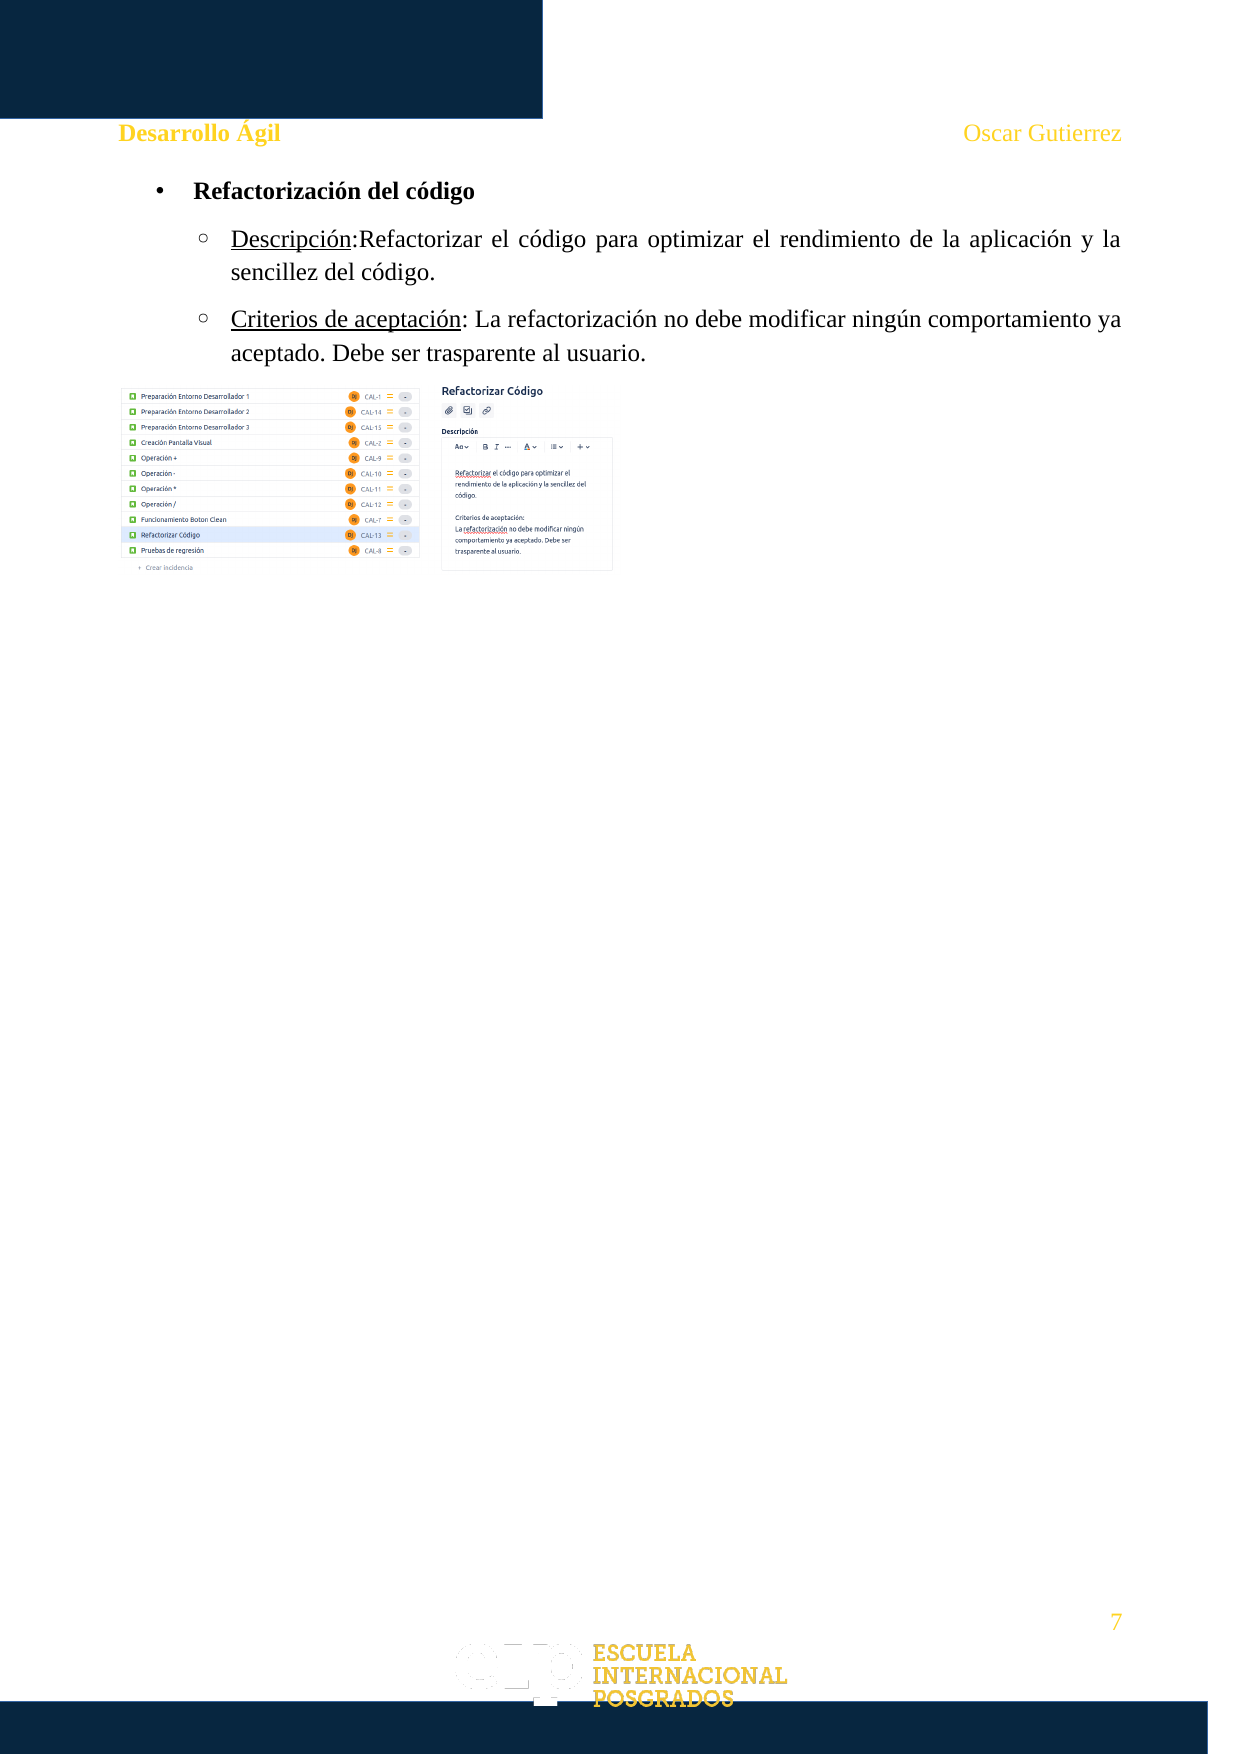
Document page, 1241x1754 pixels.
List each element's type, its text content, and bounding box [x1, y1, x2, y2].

list Descripción:Refactorizar el código para optimizar el rendimiento de la aplicación y la sencillez del código. [193, 224, 1122, 286]
list Criterios de aceptación: La refactorización no debe modificar ningún comportamiento ya aceptado. Debe ser trasparente al usuario. [193, 304, 1122, 366]
list Refactorización del código [156, 176, 1122, 205]
picture [118, 385, 621, 575]
picture [452, 1614, 788, 1712]
